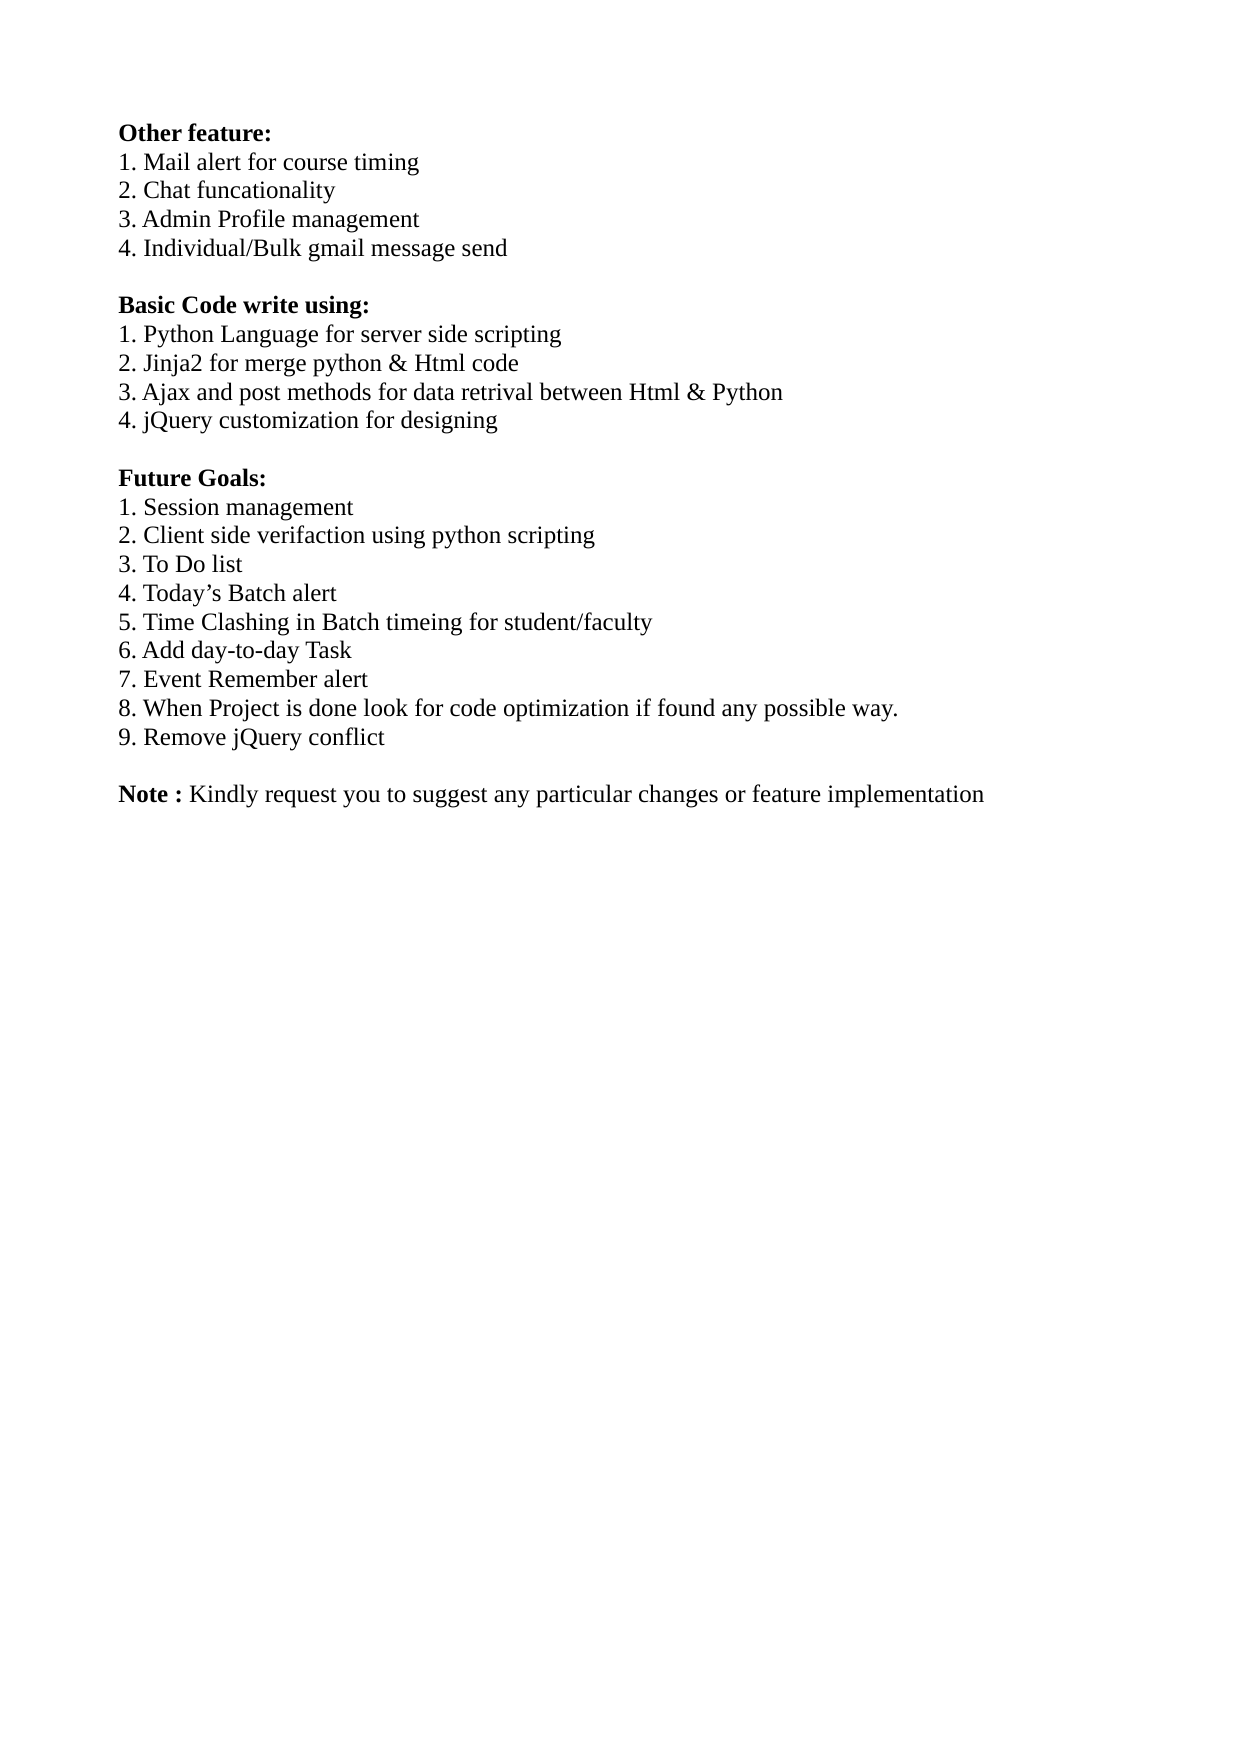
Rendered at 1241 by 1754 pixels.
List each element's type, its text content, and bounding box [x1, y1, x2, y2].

text 4. Today’s Batch alert [118, 578, 1122, 607]
text Future Goals: [118, 463, 1122, 492]
text 5. Time Clashing in Batch timeing for student/faculty [118, 607, 1122, 636]
text 2. Chat funcationality [118, 176, 1122, 204]
text 2. Jinja2 for merge python & Html code [118, 348, 1122, 377]
text 7. Event Remember alert [118, 664, 1122, 693]
text Other feature: [118, 118, 1122, 147]
text Note : Kindly request you to suggest any particular changes or feature implementation [118, 779, 1122, 808]
text 4. Individual/Bulk gmail message send [118, 233, 1122, 262]
text 3. To Do list [118, 549, 1122, 578]
text 3. Ajax and post methods for data retrival between Html & Python [118, 377, 1122, 406]
text 2. Client side verifaction using python scripting [118, 521, 1122, 549]
text 1. Session management [118, 492, 1122, 521]
text Basic Code write using: [118, 291, 1122, 319]
text 9. Remove jQuery conflict [118, 722, 1122, 751]
text 3. Admin Profile management [118, 204, 1122, 233]
text 1. Mail alert for course timing [118, 147, 1122, 176]
text 1. Python Language for server side scripting [118, 319, 1122, 348]
text 8. When Project is done look for code optimization if found any possible way. [118, 693, 1122, 722]
text 4. jQuery customization for designing [118, 406, 1122, 434]
text 6. Add day-to-day Task [118, 636, 1122, 664]
